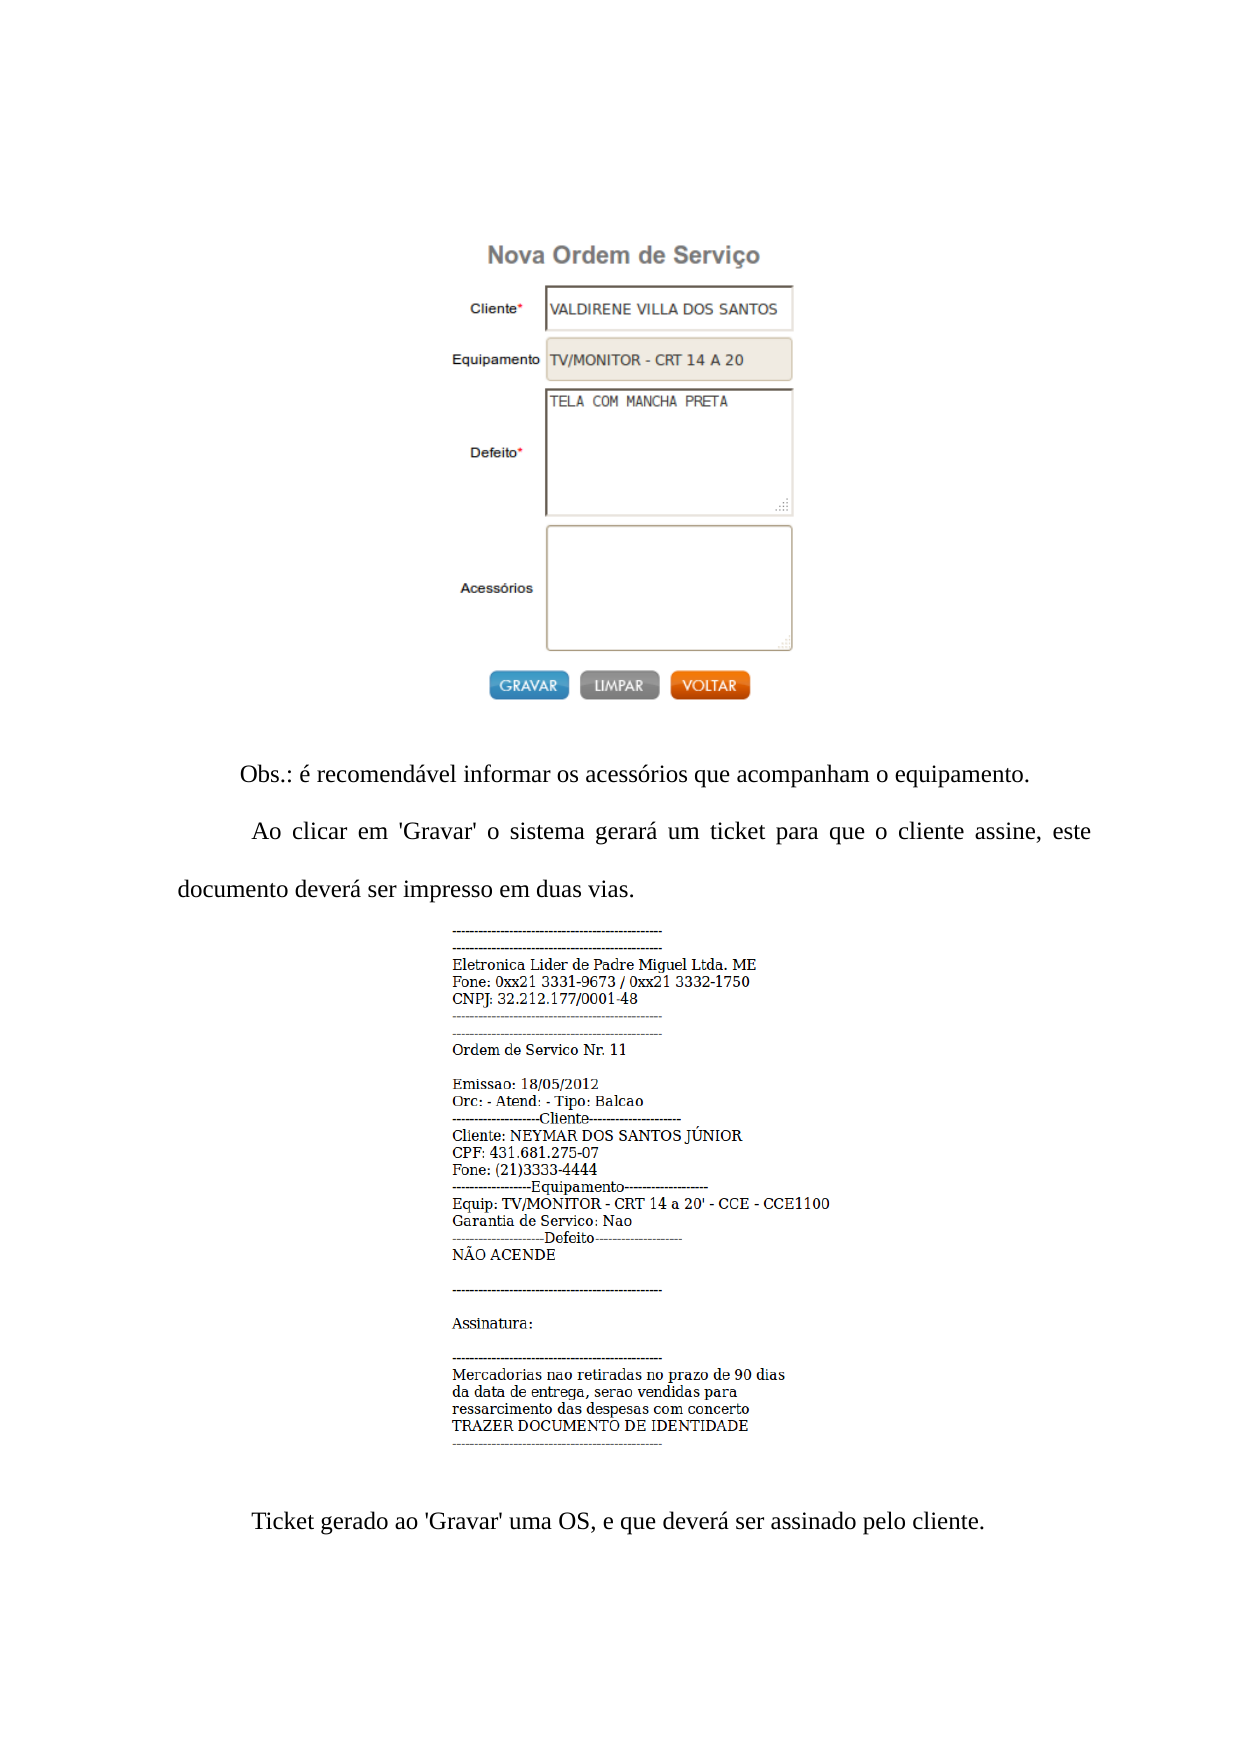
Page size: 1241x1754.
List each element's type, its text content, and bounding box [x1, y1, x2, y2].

text Ticket gerado ao 'Gravar' uma OS, e que deverá ser assinado pelo cliente. [177, 1506, 1092, 1535]
text Ao clicar em 'Gravar' o sistema gerará um ticket para que o cliente assine, este documento deverá ser impresso em duas vias. [177, 816, 1092, 903]
picture [445, 225, 824, 731]
text Obs.: é recomendável informar os acessórios que acompanham o equipamento. [177, 235, 1092, 788]
picture [448, 919, 837, 1453]
